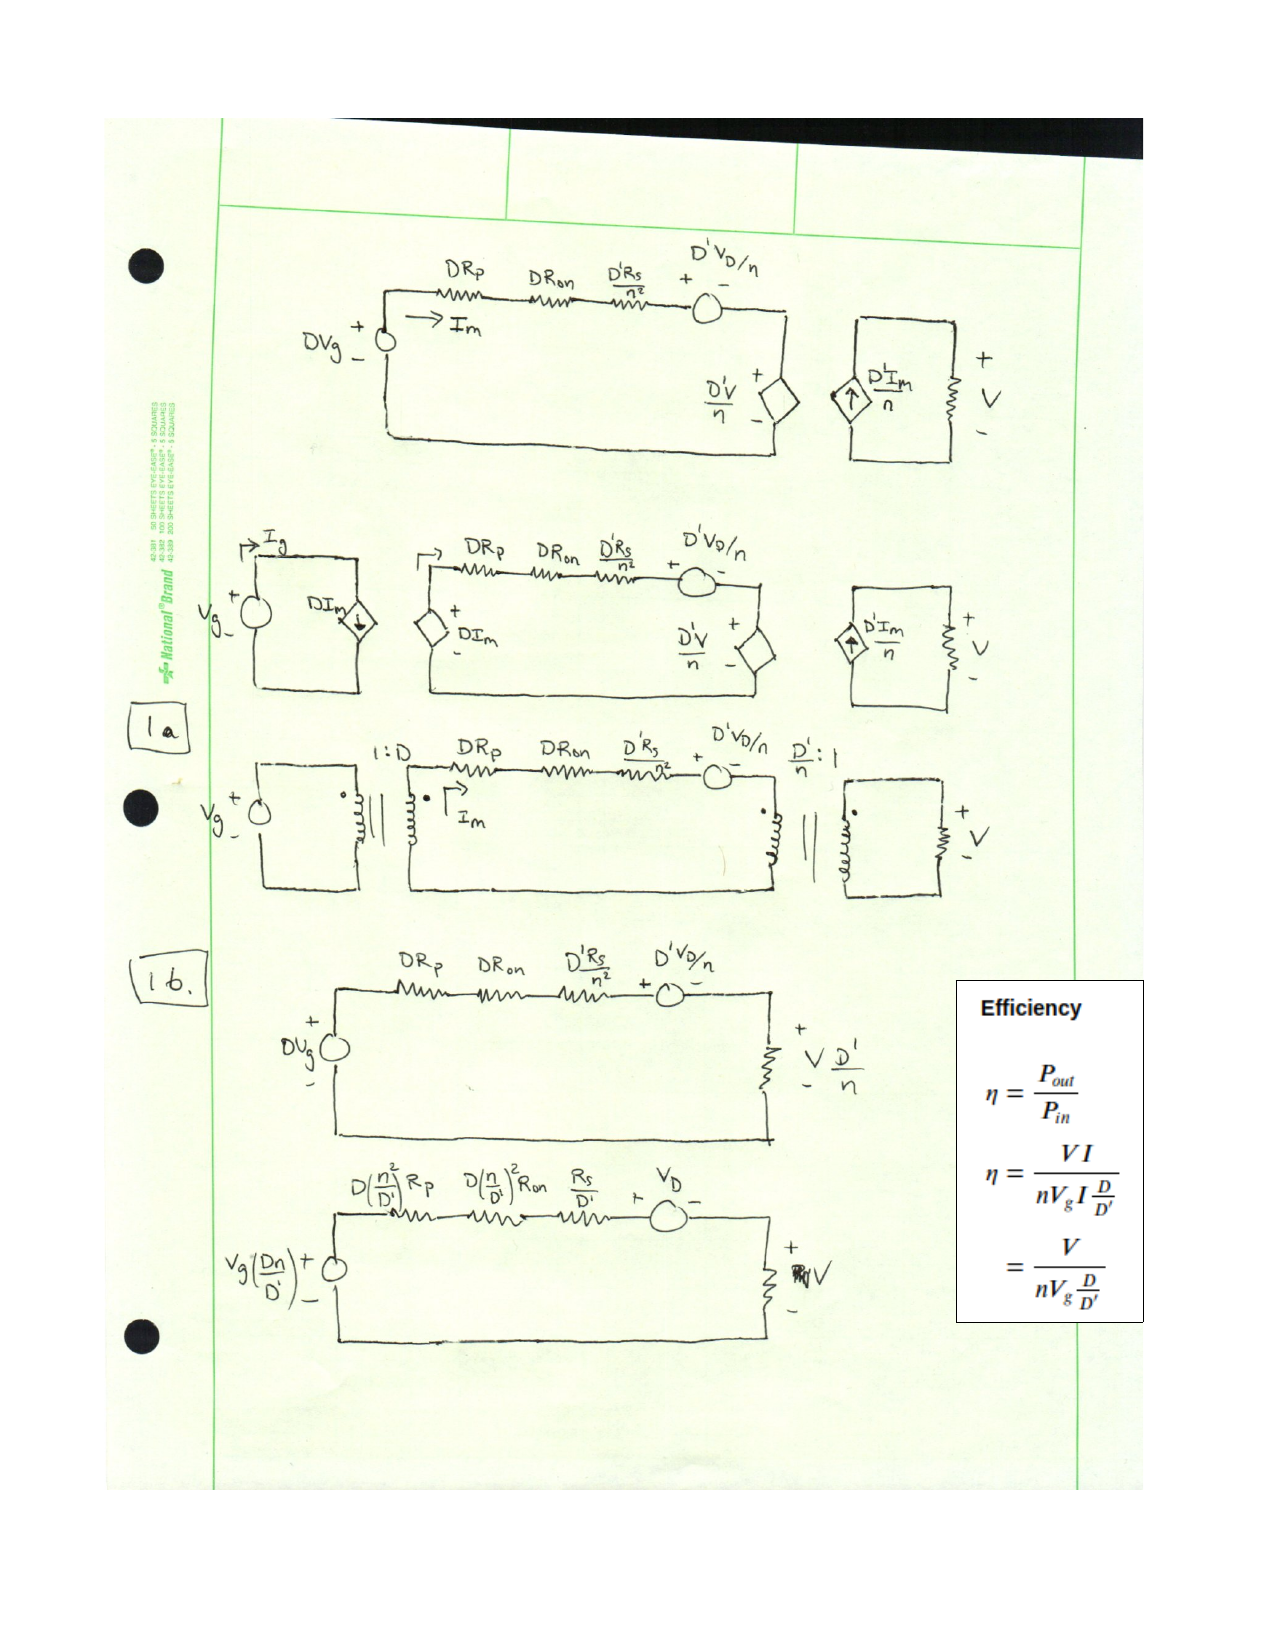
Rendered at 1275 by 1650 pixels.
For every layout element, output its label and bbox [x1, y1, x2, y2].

picture [958, 982, 1140, 1319]
picture [104, 118, 1144, 1490]
